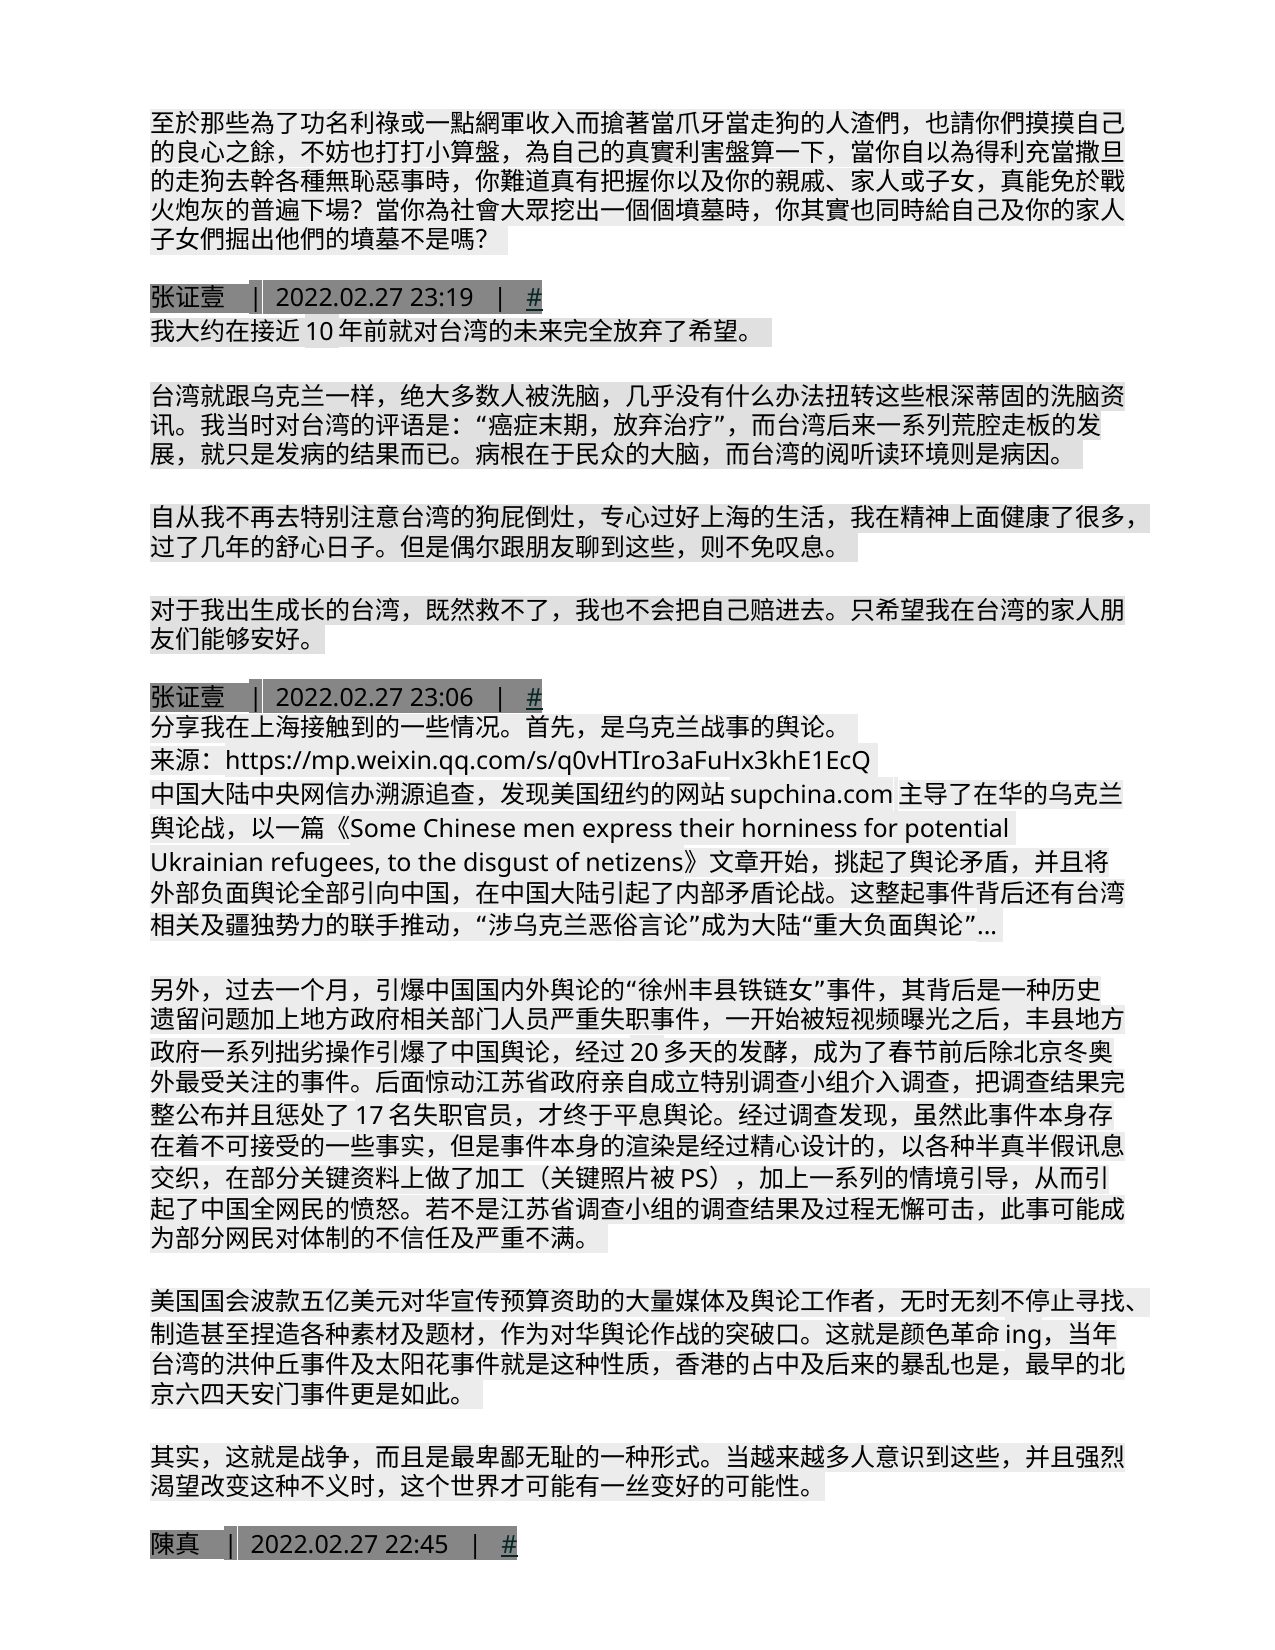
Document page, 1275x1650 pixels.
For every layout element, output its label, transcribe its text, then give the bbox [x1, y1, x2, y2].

text 张证壹 | 2022.02.27 23:19 | # [150, 280, 1125, 314]
text 陳真 | 2022.02.27 22:45 | # [150, 1526, 1125, 1560]
text 张证壹 | 2022.02.27 23:06 | # [150, 679, 1125, 713]
text 分享我在上海接触到的一些情况。首先，是乌克兰战事的舆论。 来源：https://mp.weixin.qq.com/s/q0vHTIro3aFuHx3khE1EcQ 中国大陆中央网信办溯源追查，发现美国纽约的网站supchina.com主导了在华的乌克兰舆论战，以一篇《Some Chinese men express their horniness for potential Ukrainian refugees, to the disgust of netizens》文章开始，挑起了舆论矛盾，并且将外部负面舆论全部引向中国，在中国大陆引起了内部矛盾论战。这整起事件背后还有台湾相关及疆独势力的联手推动，“涉乌克兰恶俗言论”成为大陆“重大负面舆论”... 另外，过去一个月，引爆中国国内外舆论的“徐州丰县铁链女”事件，其背后是一种历史遗留问题加上地方政府相关部门人员严重失职事件，一开始被短视频曝光之后，丰县地方政府一系列拙劣操作引爆了中国舆论，经过20多天的发酵，成为了春节前后除北京冬奥外最受关注的事件。后面惊动江苏省政府亲自成立特别调查小组介入调查，把调查结果完整公布并且惩处了17名失职官员，才终于平息舆论。经过调查发现，虽然此事件本身存在着不可接受的一些事实，但是事件本身的渲染是经过精心设计的，以各种半真半假讯息交织，在部分关键资料上做了加工（关键照片被PS），加上一系列的情境引导，从而引起了中国全网民的愤怒。若不是江苏省调查小组的调查结果及过程无懈可击，此事可能成为部分网民对体制的不信任及严重不满。 美国国会波款五亿美元对华宣传预算资助的大量媒体及舆论工作者，无时无刻不停止寻找、制造甚至捏造各种素材及题材，作为对华舆论作战的突破口。这就是颜色革命ing，当年台湾的洪仲丘事件及太阳花事件就是这种性质，香港的占中及后来的暴乱也是，最早的北京六四天安门事件更是如此。 其实，这就是战争，而且是最卑鄙无耻的一种形式。当越来越多人意识到这些，并且强烈渴望改变这种不义时，这个世界才可能有一丝变好的可能性。 [150, 713, 1125, 1501]
text 怡靜，妳可以給妳最近這兩篇留言分別取個標題然後讓我貼到首頁嗎？ 我寫東西一直不喜歡下標題，因為這會讓人誤以為好像我是刻意在寫出一篇所謂 "文章"，其實絕大多數時候並非如此，不過就是零碎時間隨手寫下而已，並非刻意寫作，而比較像是寫信或塗鴉，不具結構性。 這類告白或信件性質的文字之理性內涵，並不因其缺乏議論架構而亞於所謂文章。不過，為了方便區隔閱讀與傳播，是不是麻煩怡靜取個標題，好讓我貼到首頁？謝謝怡靜。 烏克蘭禁止18歲至60歲男性離境，強制女性上戰場，並由美國提供大量軍火武器給平民百姓，這一切作為恰恰都是我這幾年所不斷在講的。這不是因為我高瞻遠矚或未卜先知，而是美國半個多世紀來在全世界各地完全就是這麼搞的，一模一樣的作法。 過去二十幾年來，美國就是在台灣搞這一套，鼓吹各種戰爭罪行，例如教導台灣應攻擊上海等人口稠密區或三峽大壩，製造對岸最大傷亡。 過去大約六、七年來，人渣黨二度上台後，更是變本加厲，擴大軍事範圍至台灣全民，透過一群走狗人渣在台灣同樣也是搞烏克蘭這一套所謂全民皆兵，目的就是以它國人民與老幼婦孺當炮灰，盡一切力量擴大內部仇恨、動亂與傷亡，藉以打擊戰略敵人。你死越多死越慘美國人越爽，你死越多死越慘，美國立國金主之一的軍火商賺越多，你死越多死越慘越是骨肉相殘，美國人越能藉以打擊他所想要打擊的對象。 我常想，世界上怎麼會有如此邪惡的一個國家？半個多世紀來，到處侵略，到處製造動亂，直接殺害了至少五千多萬人，製造數以億計的難民，而世人卻居然渾然不覺，反而還歌頌說他是人權與自由的守護神。 很難想像，如果真有上帝，為何能容許這樣一個撒旦國度的存在，任其塗炭世人？ 台灣人被美國人推入戰火當炮灰，為美國軍火商賺大錢，為美國人傷害自己對岸的骨肉同胞，卻還很驕傲很得意。我對人們的基本理性能力真是覺得很無奈，為何人類是如此愚蠢至極的一種生物？自己的一條命被敵人拿來賺大錢，拿來傷害自己的親人，卻居然還很得意。 如果島內2300萬人之中，真有那100個腦子清醒者，我想懇求各位儘你所能去揭露基本真相，儘可能讓更多人從愚蠢低能至極的瘋狂之中清醒，認清美國及其一票走狗國才是你真正的敵人，而對岸則是長年善待我們、善待世人、並給世界人權與文明做出人類史上最大貢獻的至親骨肉。 你不一定要聰慧到足以理解中國共產黨對世界的偉大貢獻，但你至少應該要聰明到足以知道為美國這個殘害世人的血腥撒旦當炮灰去傷害自己的骨肉同胞，是多麼低能病態的行為。 你多影響了一個人，很可能就因此而多救了幾條人命；倘若上蒼憐憫，甚至說不定因此而影響了整個大局走向。我們能做的，大概也就只能是這樣。 至於那些為了功名利祿或一點網軍收入而搶著當爪牙當走狗的人渣們，也請你們摸摸自己的良心之餘，不妨也打打小算盤，為自己的真實利害盤算一下，當你自以為得利充當撒旦的走狗去幹各種無恥惡事時，你難道真有把握你以及你的親戚、家人或子女，真能免於戰火炮灰的普遍下場？當你為社會大眾挖出一個個墳墓時，你其實也同時給自己及你的家人子女們掘出他們的墳墓不是嗎？ [150, 75, 1125, 255]
text 我大约在接近10年前就对台湾的未来完全放弃了希望。 台湾就跟乌克兰一样，绝大多数人被洗脑，几乎没有什么办法扭转这些根深蒂固的洗脑资讯。我当时对台湾的评语是：“癌症末期，放弃治疗”，而台湾后来一系列荒腔走板的发展，就只是发病的结果而已。病根在于民众的大脑，而台湾的阅听读环境则是病因。 自从我不再去特别注意台湾的狗屁倒灶，专心过好上海的生活，我在精神上面健康了很多，过了几年的舒心日子。但是偶尔跟朋友聊到这些，则不免叹息。 对于我出生成长的台湾，既然救不了，我也不会把自己赔进去。只希望我在台湾的家人朋友们能够安好。 [150, 314, 1125, 654]
